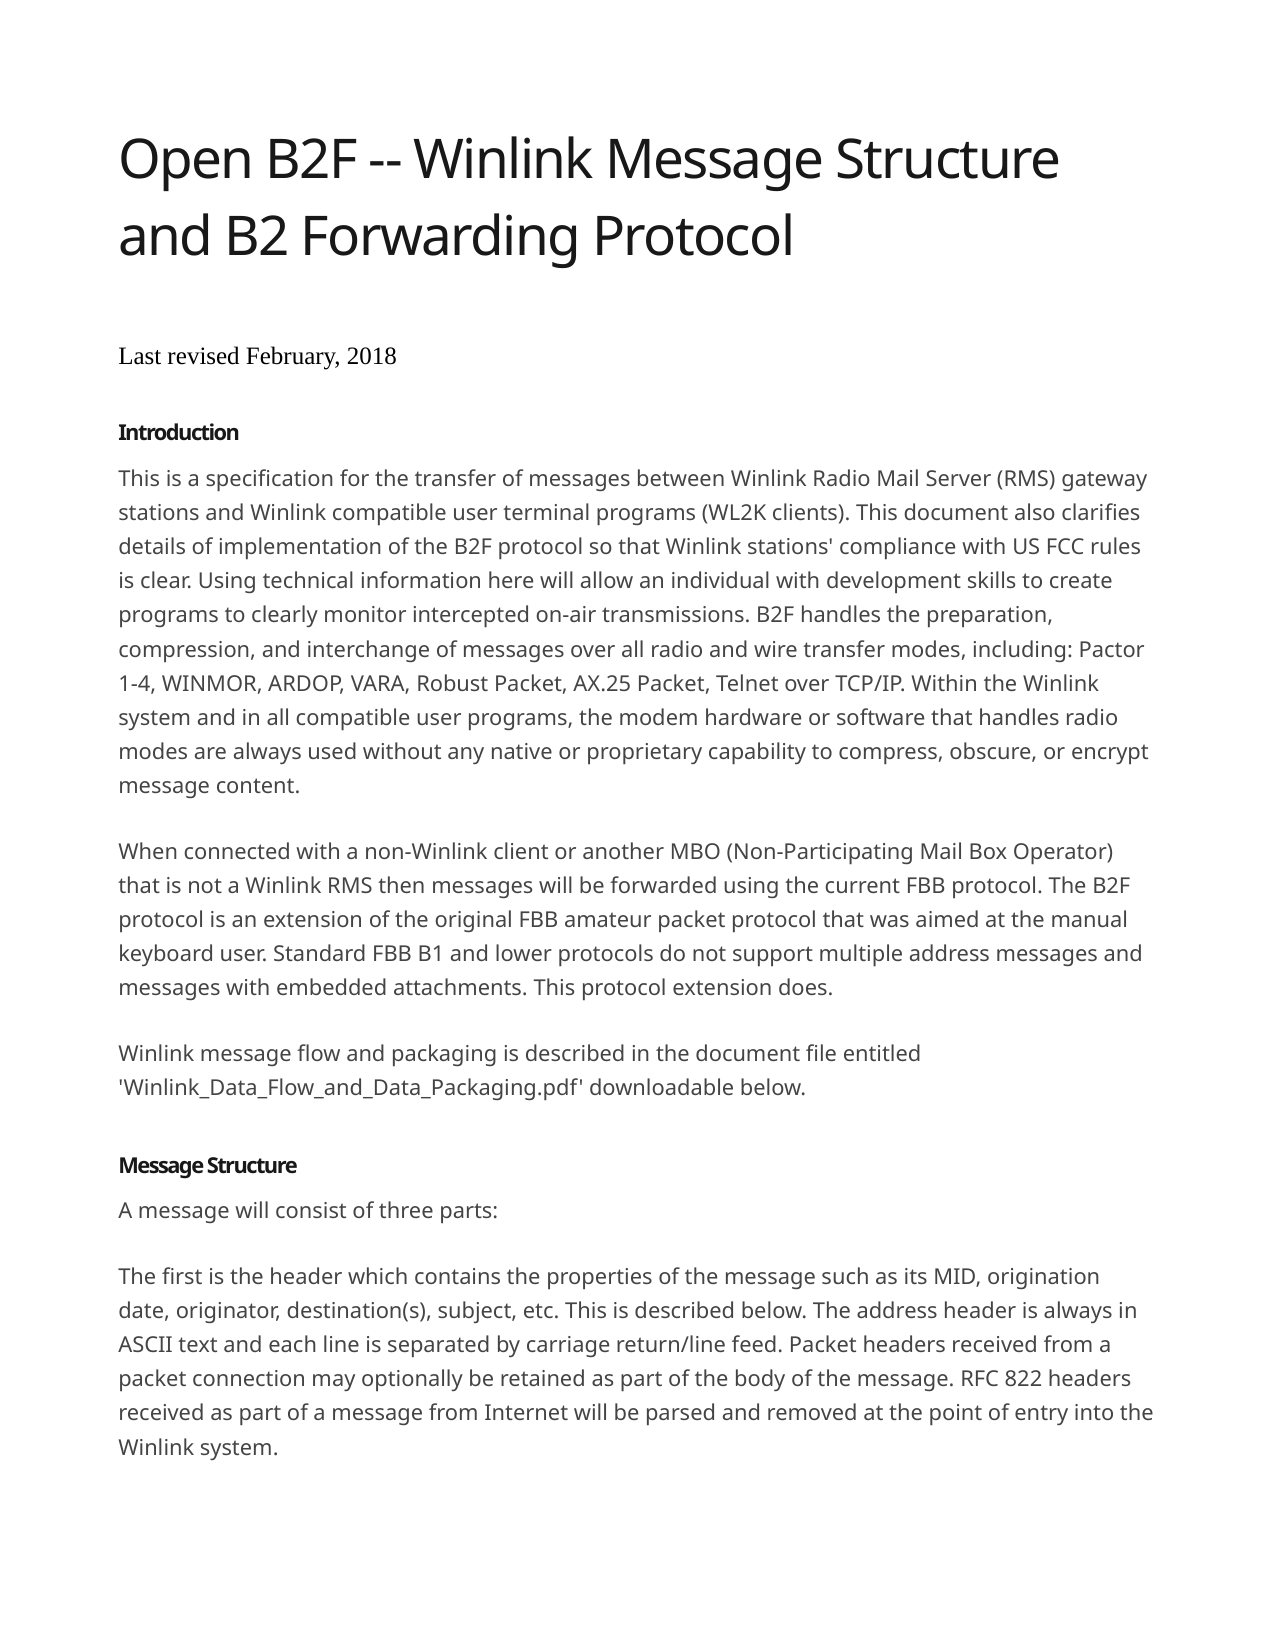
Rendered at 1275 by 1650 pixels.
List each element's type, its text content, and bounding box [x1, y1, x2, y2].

subtitle Introduction [118, 405, 1157, 447]
subtitle Open B2F -- Winlink Message Structure and B2 Forwarding Protocol [118, 118, 1157, 271]
text This is a specification for the transfer of messages between Winlink Radio Mail Server (RMS) gateway stations and Winlink compatible user terminal programs (WL2K clients). This document also clarifies details of implementation of the B2F protocol so that Winlink stations' compliance with US FCC rules is clear. Using technical information here will allow an individual with development skills to create programs to clearly monitor intercepted on-air transmissions. B2F handles the preparation, compression, and interchange of messages over all radio and wire transfer modes, including: Pactor 1-4, WINMOR, ARDOP, VARA, Robust Packet, AX.25 Packet, Telnet over TCP/IP. Within the Winlink system and in all compatible user programs, the modem hardware or software that handles radio modes are always used without any native or proprietary capability to compress, obscure, or encrypt message content. [118, 463, 1157, 800]
text When connected with a non-Winlink client or another MBO (Non-Participating Mail Box Operator) that is not a Winlink RMS then messages will be forwarded using the current FBB protocol. The B2F protocol is an extension of the original FBB amateur packet protocol that was aimed at the manual keyboard user. Standard FBB B1 and lower protocols do not support multiple address messages and messages with embedded attachments. This protocol extension does. [118, 836, 1157, 1002]
text A message will consist of three parts: [118, 1195, 1157, 1225]
text Last revised February, 2018 [118, 341, 1157, 369]
subtitle Message Structure [118, 1137, 1157, 1179]
text The first is the header which contains the properties of the message such as its MID, origination date, originator, destination(s), subject, etc. This is described below. The address header is always in ASCII text and each line is separated by carriage return/line feed. Packet headers received from a packet connection may optionally be retained as part of the body of the message. RFC 822 headers received as part of a message from Internet will be parsed and removed at the point of entry into the Winlink system. [118, 1261, 1157, 1461]
text Winlink message flow and packaging is described in the document file entitled 'Winlink_Data_Flow_and_Data_Packaging.pdf' downloadable below. [118, 1038, 1157, 1102]
